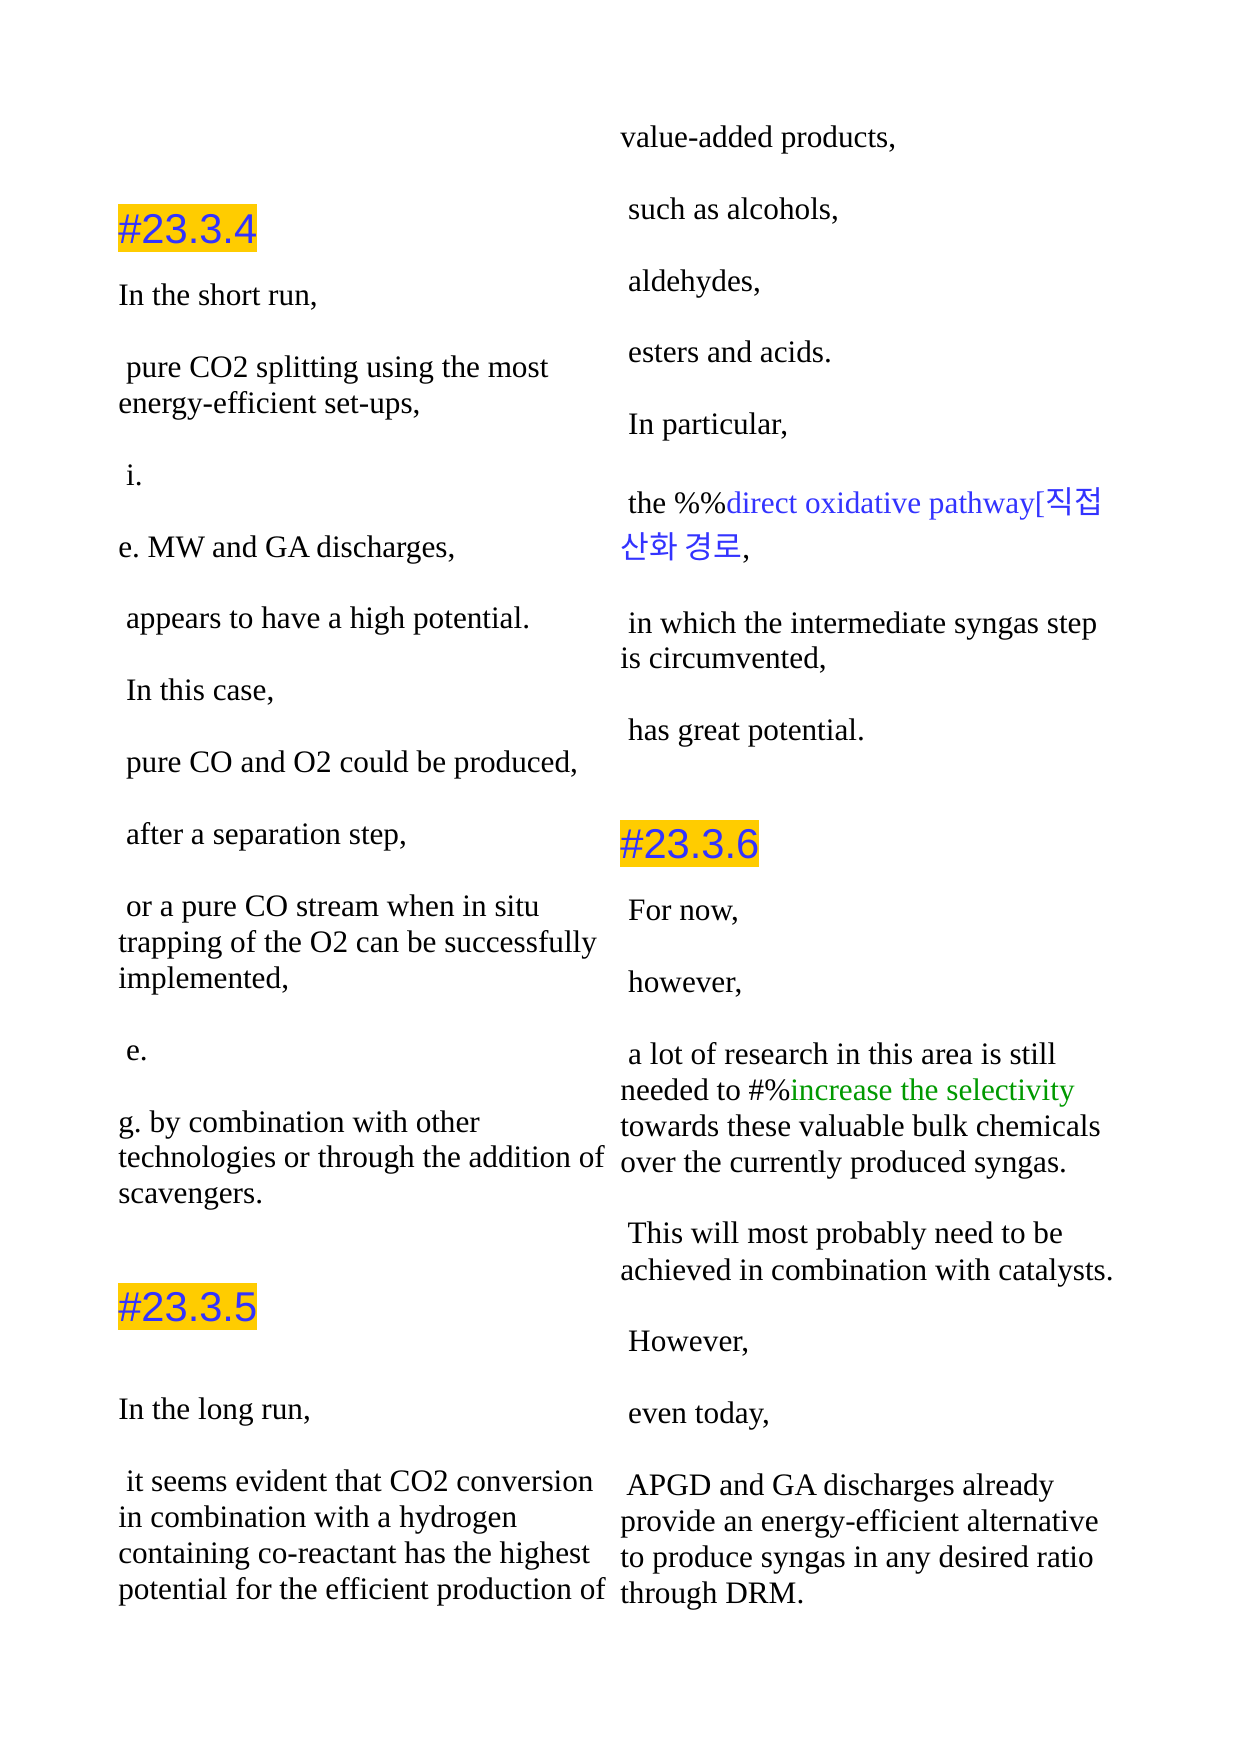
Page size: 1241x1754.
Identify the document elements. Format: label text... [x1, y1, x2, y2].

text esters and acids. [620, 334, 1122, 370]
text the %%direct oxidative pathway[직접 산화 경로, [620, 477, 1122, 568]
text however, [620, 963, 1122, 999]
text or a pure CO stream when in situ trapping of the O2 can be successfully implemented, [118, 887, 620, 995]
text even today, [620, 1394, 1122, 1430]
text pure CO2 splitting using the most energy-efficient set-ups, [118, 348, 620, 420]
text appears to have a high potential. [118, 600, 620, 636]
text #23.3.5 [118, 1282, 620, 1330]
text #23.3.4 [118, 204, 620, 252]
text has great potential. [620, 712, 1122, 748]
text aldehydes, [620, 262, 1122, 298]
text APGD and GA discharges already provide an energy-efficient alternative to produce syngas in any desired ratio through DRM. [620, 1466, 1122, 1610]
text e. MW and GA discharges, [118, 528, 620, 564]
text after a separation step, [118, 815, 620, 851]
text This will most probably need to be achieved in combination with catalysts. [620, 1215, 1122, 1287]
text such as alcohols, [620, 190, 1122, 226]
text #23.3.6 [620, 819, 1122, 867]
text For now, [620, 891, 1122, 927]
text In particular, [620, 406, 1122, 442]
text In the short run, [118, 276, 620, 312]
text g. by combination with other technologies or through the addition of scavengers. [118, 1103, 620, 1211]
text i. [118, 456, 620, 492]
text value-added products, [620, 118, 1122, 154]
text it seems evident that CO2 conversion in combination with a hydrogen containing co-reactant has the highest potential for the efficient production of [118, 1462, 620, 1606]
text In the long run, [118, 1390, 620, 1426]
text a lot of research in this area is still needed to #%increase the selectivity towards these valuable bulk chemicals over the currently produced syngas. [620, 1035, 1122, 1179]
text e. [118, 1031, 620, 1067]
text pure CO and O2 could be produced, [118, 743, 620, 779]
text In this case, [118, 672, 620, 707]
text However, [620, 1323, 1122, 1358]
text in which the intermediate syngas step is circumvented, [620, 604, 1122, 676]
